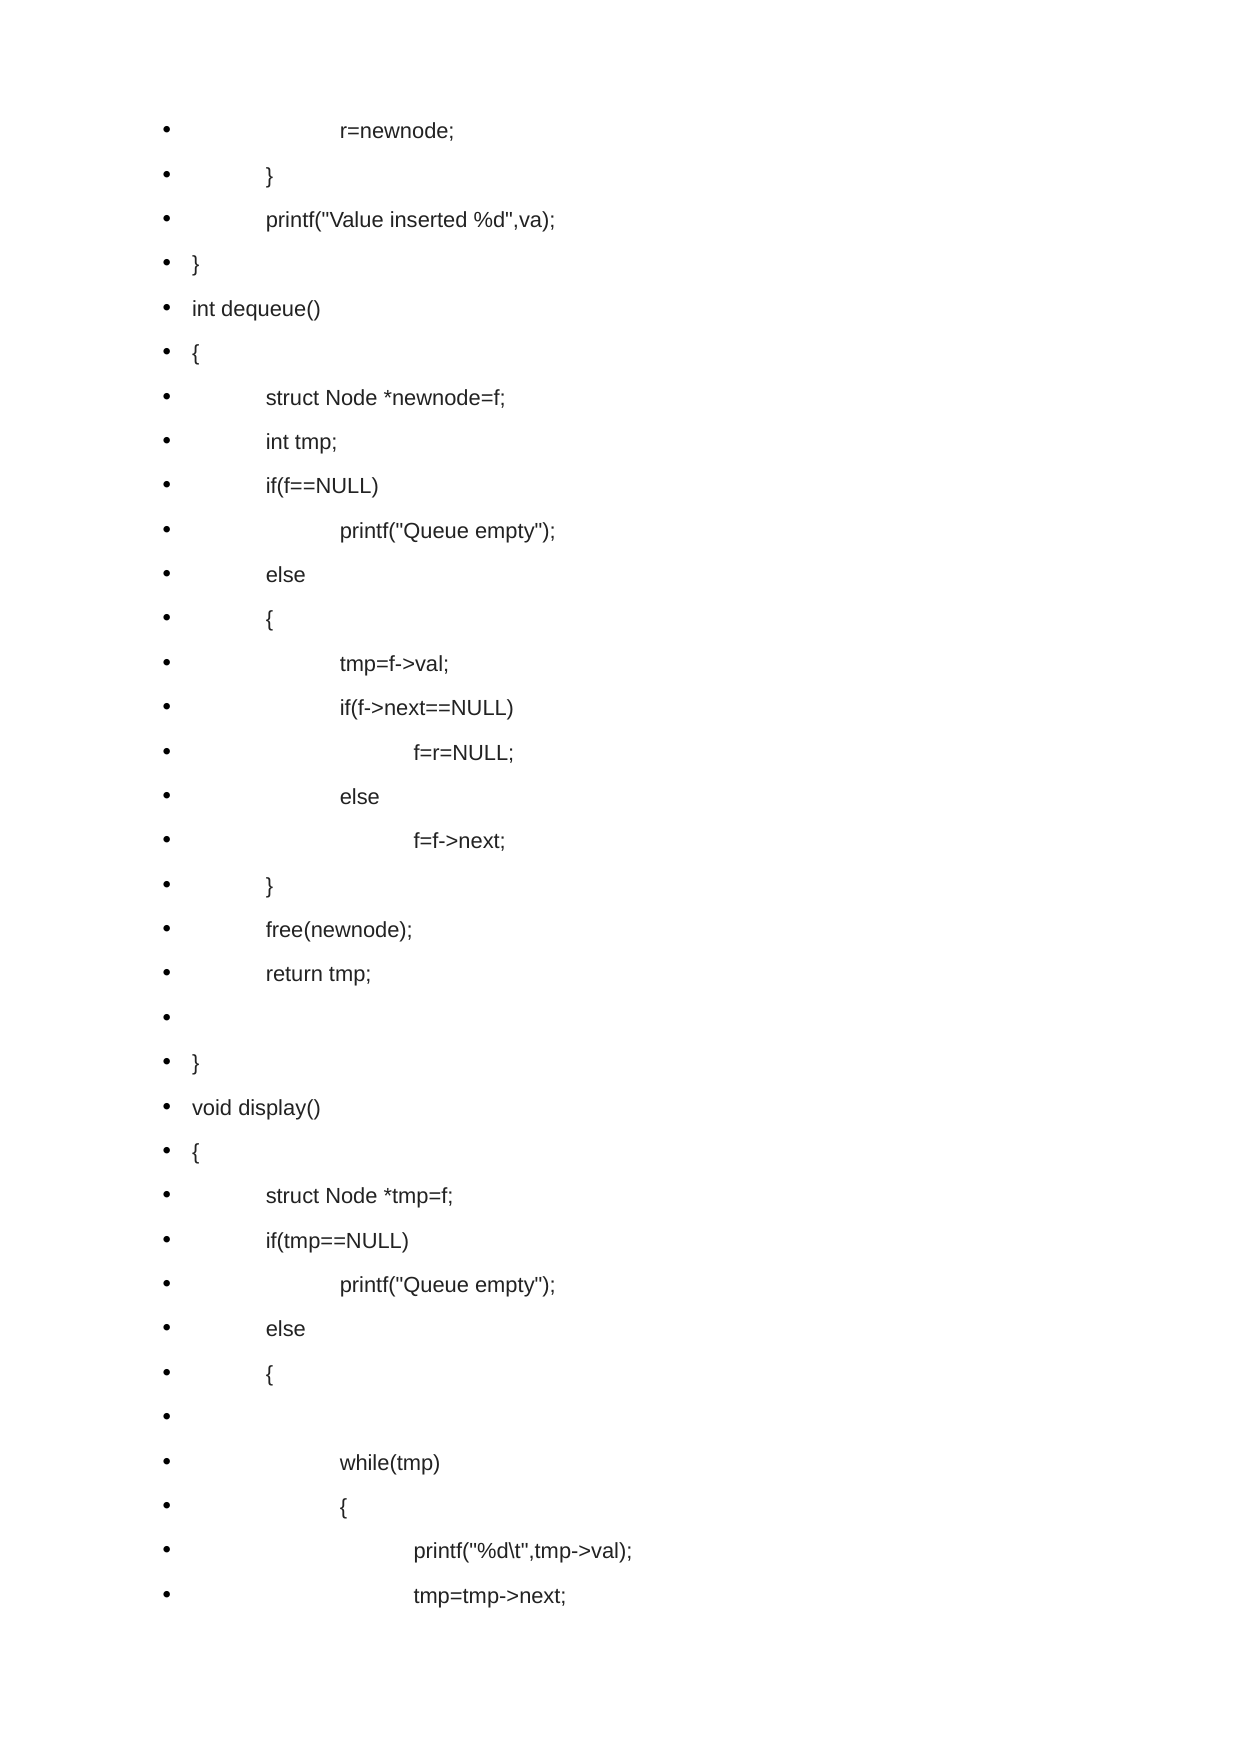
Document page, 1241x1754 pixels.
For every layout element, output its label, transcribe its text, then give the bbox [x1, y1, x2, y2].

list tmp=f->val; [162, 651, 1122, 677]
list return tmp; [162, 961, 1122, 987]
list { [162, 1361, 1122, 1387]
list if(f->next==NULL) [162, 695, 1122, 721]
list } [162, 872, 1122, 898]
list printf("Queue empty"); [162, 1272, 1122, 1298]
list struct Node *newnode=f; [162, 384, 1122, 410]
list printf("%d\t",tmp->val); [162, 1538, 1122, 1564]
list struct Node *tmp=f; [162, 1183, 1122, 1209]
list { [162, 606, 1122, 632]
list f=r=NULL; [162, 739, 1122, 765]
list printf("Value inserted %d",va); [162, 207, 1122, 233]
list else [162, 784, 1122, 810]
list if(tmp==NULL) [162, 1227, 1122, 1253]
list { [162, 1139, 1122, 1165]
list free(newnode); [162, 917, 1122, 943]
list void display() [162, 1094, 1122, 1120]
list } [162, 251, 1122, 277]
list { [162, 340, 1122, 366]
list } [162, 162, 1122, 188]
list { [162, 1494, 1122, 1520]
list while(tmp) [162, 1449, 1122, 1475]
list int tmp; [162, 429, 1122, 455]
list r=newnode; [162, 118, 1122, 144]
list else [162, 562, 1122, 588]
list tmp=tmp->next; [162, 1582, 1122, 1608]
list f=f->next; [162, 828, 1122, 854]
list printf("Queue empty"); [162, 517, 1122, 543]
list } [162, 1050, 1122, 1076]
list else [162, 1316, 1122, 1342]
list int dequeue() [162, 296, 1122, 322]
list if(f==NULL) [162, 473, 1122, 499]
